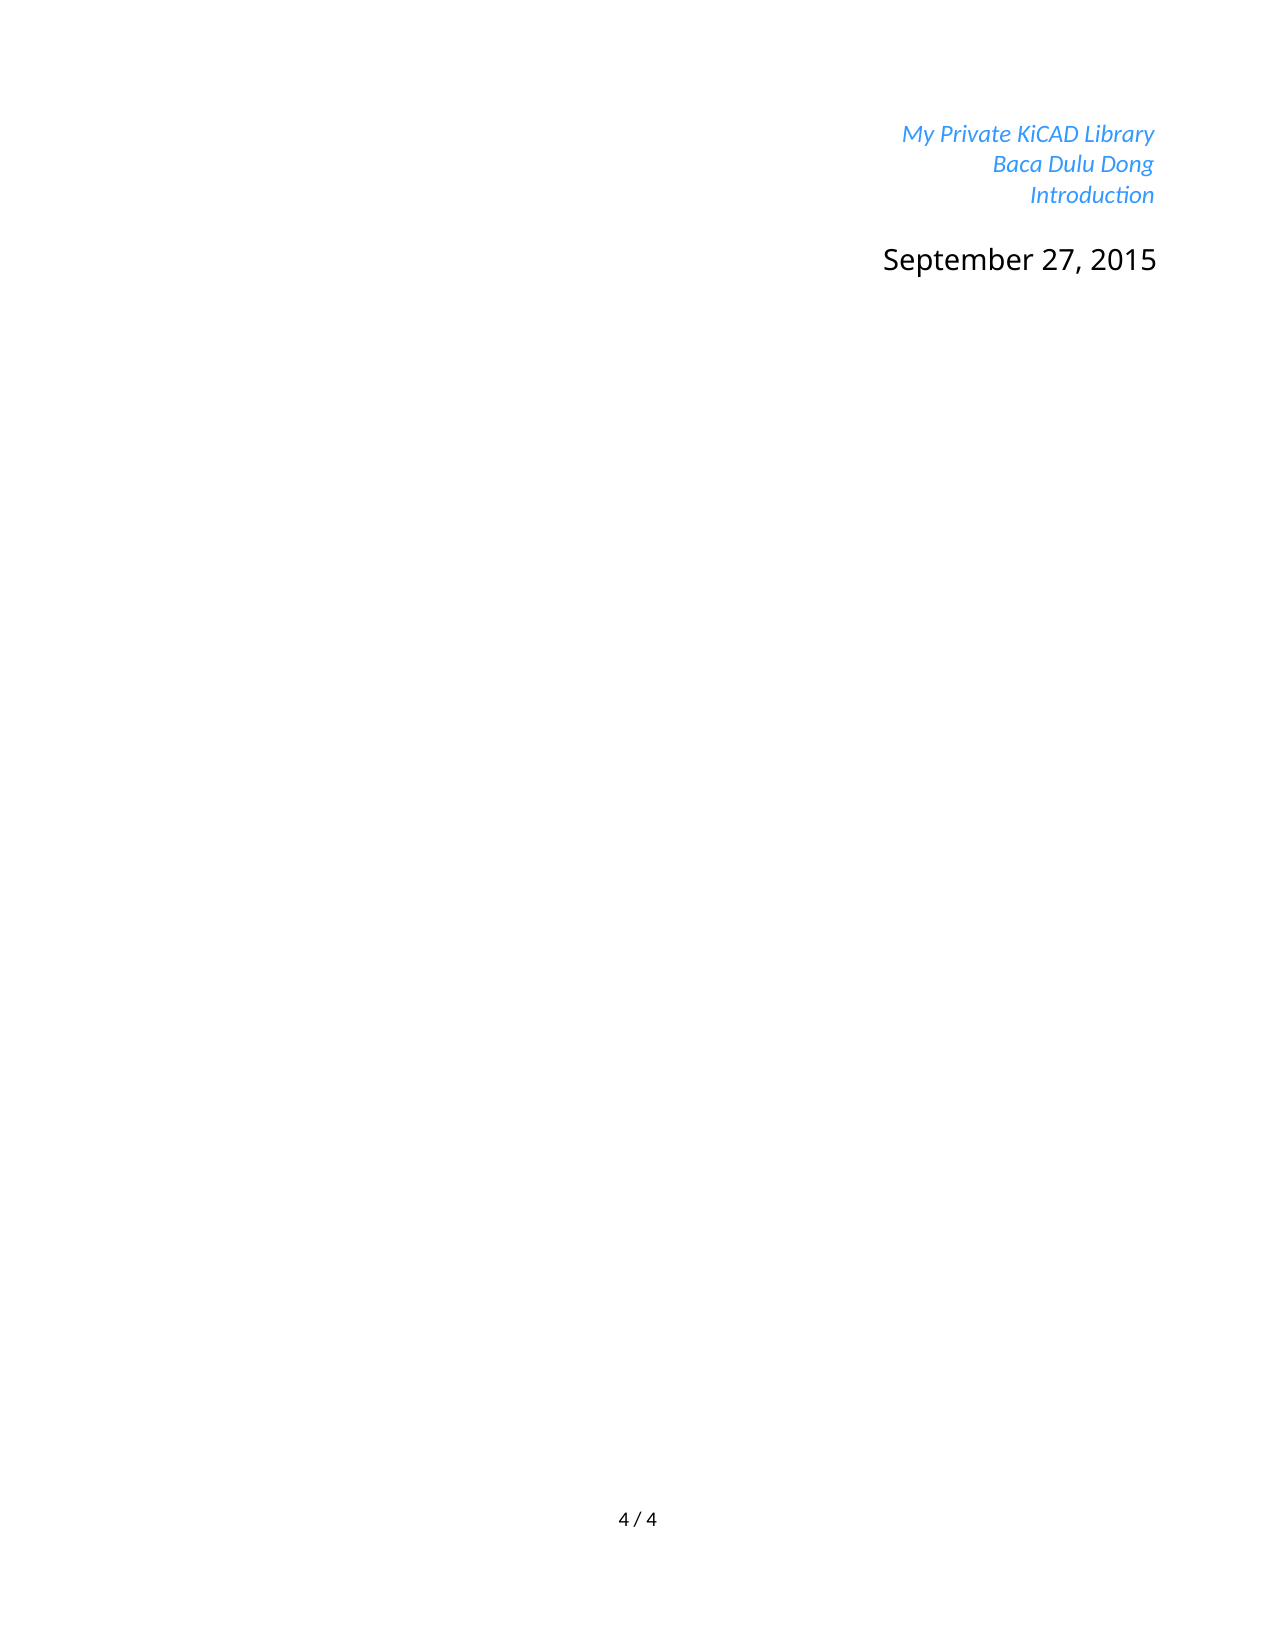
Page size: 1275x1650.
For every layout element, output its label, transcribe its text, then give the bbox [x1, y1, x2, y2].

text September 27, 2015 [118, 239, 1157, 279]
